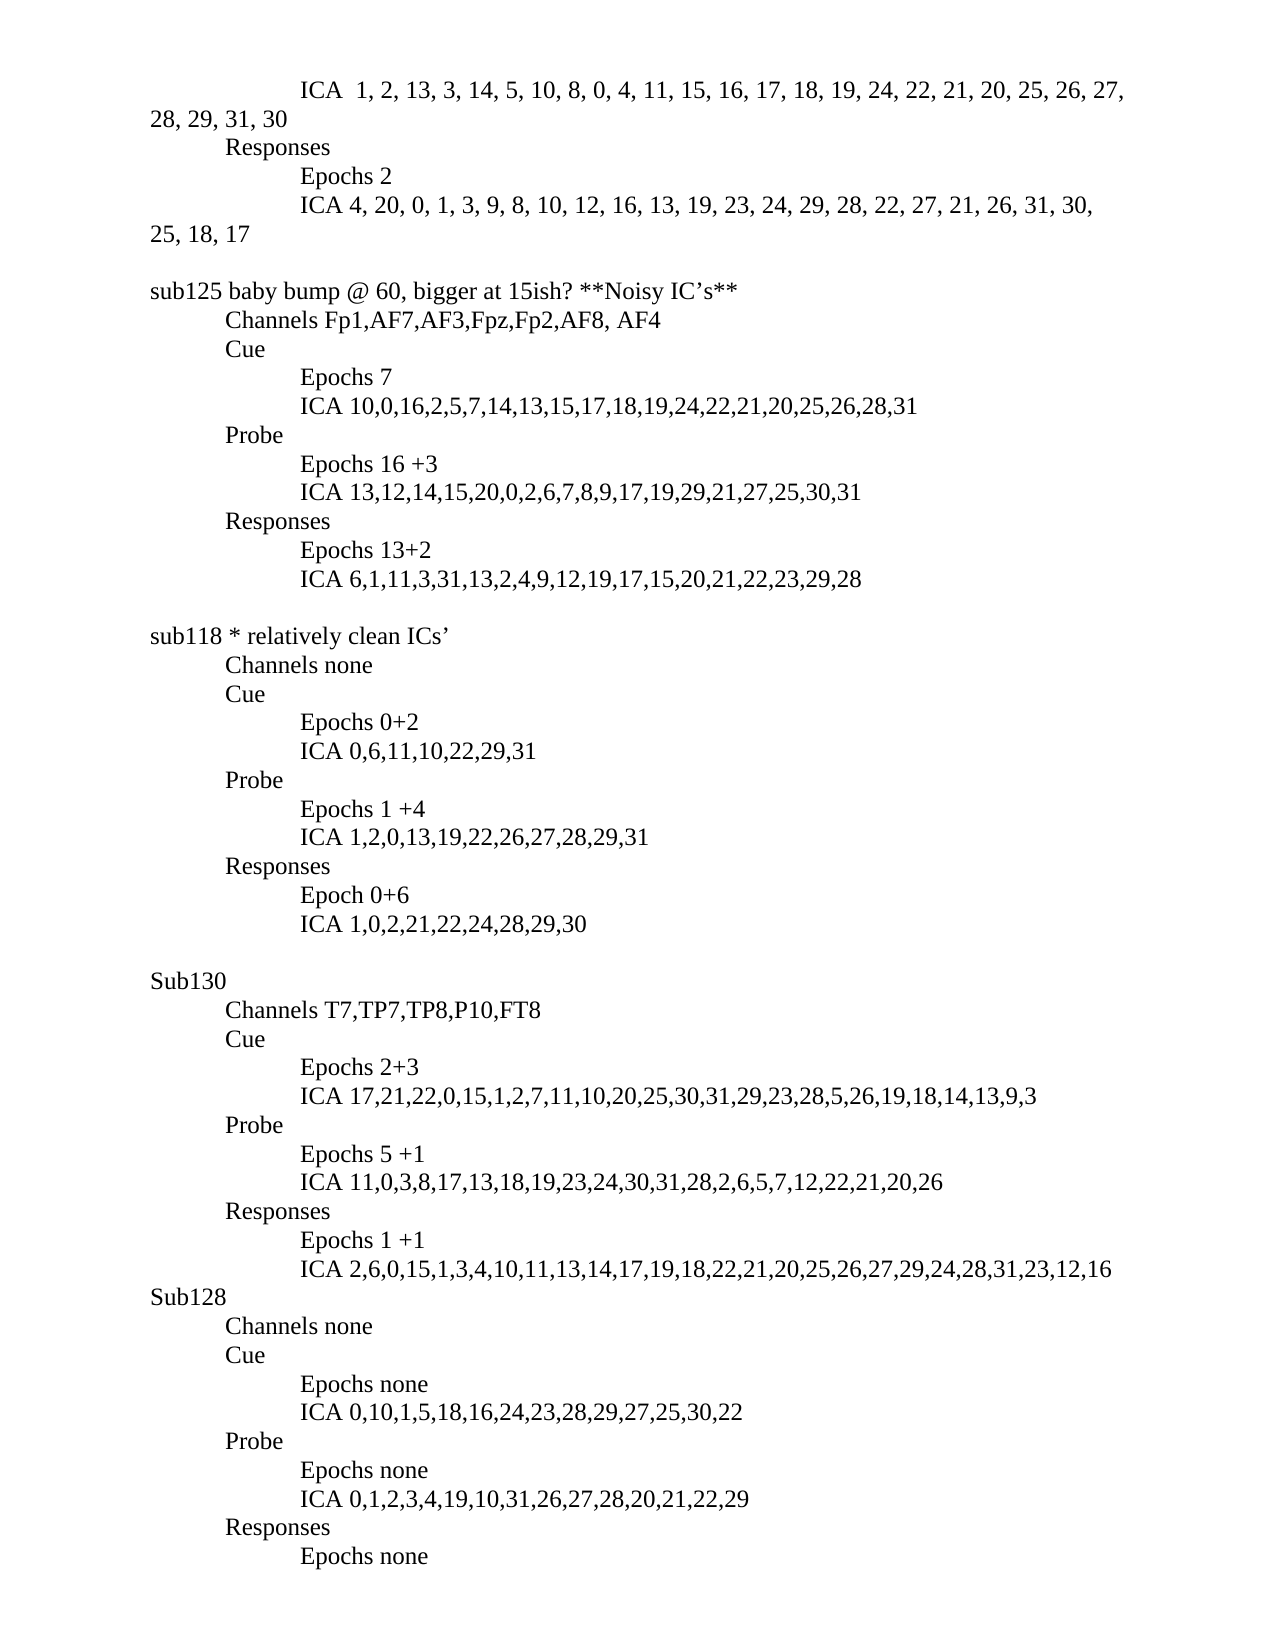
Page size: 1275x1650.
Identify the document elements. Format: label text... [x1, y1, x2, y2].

text Probe [150, 1110, 1125, 1139]
text ICA 4, 20, 0, 1, 3, 9, 8, 10, 12, 16, 13, 19, 23, 24, 29, 28, 22, 27, 21, 26, 31, 30, 25, 18, 17 [150, 190, 1125, 247]
text Responses [150, 506, 1125, 535]
text ICA 11,0,3,8,17,13,18,19,23,24,30,31,28,2,6,5,7,12,22,21,20,26 [150, 1167, 1125, 1196]
text Probe [150, 1426, 1125, 1455]
text Cue [150, 1340, 1125, 1369]
text Responses [150, 132, 1125, 161]
text Responses [150, 1196, 1125, 1225]
text Channels none [150, 650, 1125, 679]
text ICA 10,0,16,2,5,7,14,13,15,17,18,19,24,22,21,20,25,26,28,31 Probe [150, 391, 1125, 449]
text Epochs 2+3 [150, 1052, 1125, 1081]
text Channels T7,TP7,TP8,P10,FT8 [150, 995, 1125, 1024]
text ICA 1,2,0,13,19,22,26,27,28,29,31 Responses [150, 822, 1125, 880]
text Epochs 16 +3 [150, 449, 1125, 477]
text ICA 1, 2, 13, 3, 14, 5, 10, 8, 0, 4, 11, 15, 16, 17, 18, 19, 24, 22, 21, 20, 25, 26, 27, 28, 29, 31, 30 [150, 75, 1125, 132]
text Epochs 1 +1 [150, 1225, 1125, 1254]
text sub125 baby bump @ 60, bigger at 15ish? **Noisy IC’s** [150, 276, 1125, 305]
text ICA 1,0,2,21,22,24,28,29,30 [150, 909, 1125, 937]
text ICA 17,21,22,0,15,1,2,7,11,10,20,25,30,31,29,23,28,5,26,19,18,14,13,9,3 [150, 1081, 1125, 1110]
text Sub128 [150, 1282, 1125, 1311]
text Epochs 13+2 [150, 535, 1125, 564]
text Epoch 0+6 [150, 880, 1125, 909]
text Epochs 0+2 [150, 707, 1125, 736]
text ICA 6,1,11,3,31,13,2,4,9,12,19,17,15,20,21,22,23,29,28 [150, 564, 1125, 592]
text Epochs 5 +1 [150, 1139, 1125, 1167]
text ICA 2,6,0,15,1,3,4,10,11,13,14,17,19,18,22,21,20,25,26,27,29,24,28,31,23,12,16 [150, 1254, 1125, 1282]
text Channels none [150, 1311, 1125, 1340]
text Probe [150, 765, 1125, 794]
text Cue [150, 679, 1125, 707]
text Cue [150, 334, 1125, 362]
text Responses [150, 1512, 1125, 1541]
text Channels Fp1,AF7,AF3,Fpz,Fp2,AF8, AF4 [150, 305, 1125, 334]
text ICA 0,1,2,3,4,19,10,31,26,27,28,20,21,22,29 [150, 1484, 1125, 1512]
text ICA 13,12,14,15,20,0,2,6,7,8,9,17,19,29,21,27,25,30,31 [150, 477, 1125, 506]
text Epochs 1 +4 [150, 794, 1125, 822]
text Epochs none [150, 1541, 1125, 1570]
text Epochs 7 [150, 362, 1125, 391]
text Cue [150, 1024, 1125, 1052]
text Sub130 [150, 966, 1125, 995]
text Epochs 2 [150, 161, 1125, 190]
text ICA 0,10,1,5,18,16,24,23,28,29,27,25,30,22 [150, 1397, 1125, 1426]
text Epochs none [150, 1369, 1125, 1397]
text ICA 0,6,11,10,22,29,31 [150, 736, 1125, 765]
text sub118 * relatively clean ICs’ [150, 621, 1125, 650]
text Epochs none [150, 1455, 1125, 1484]
